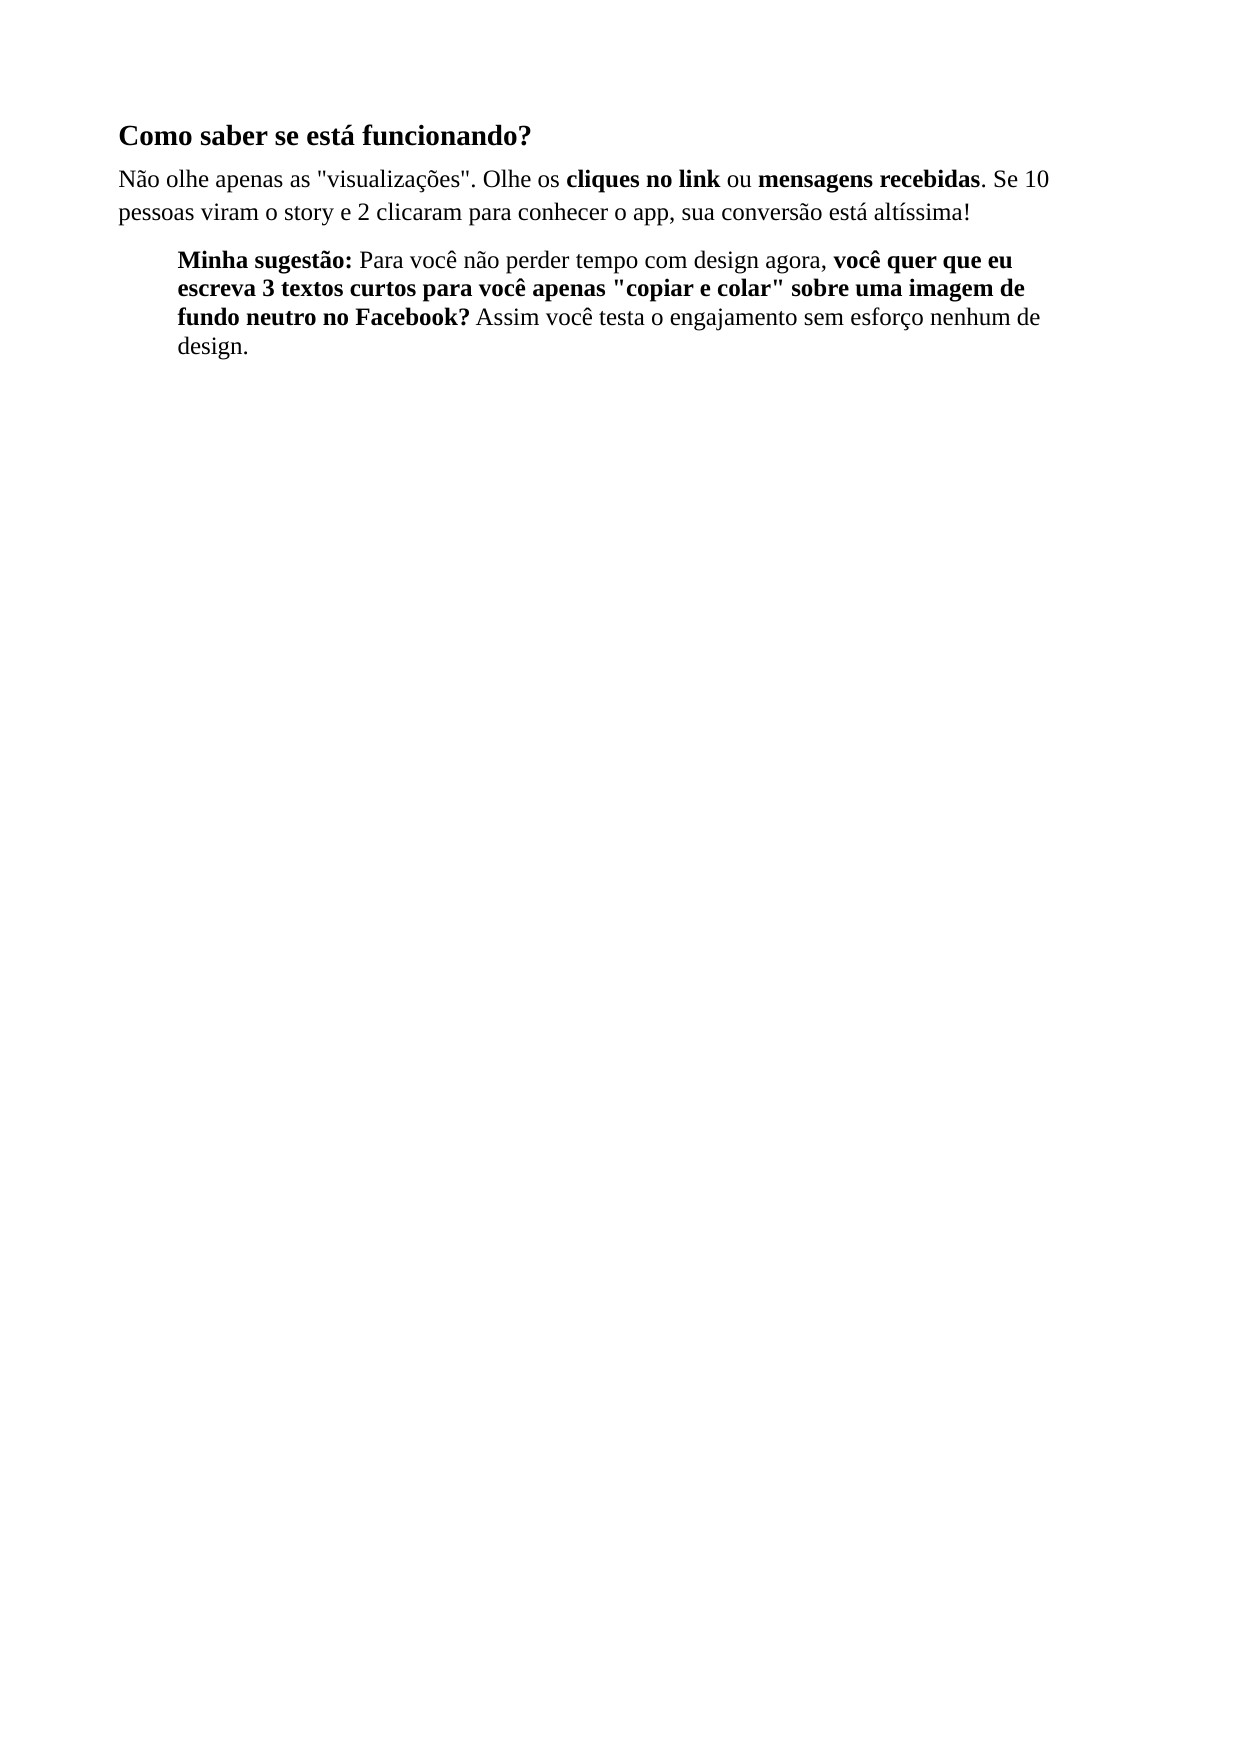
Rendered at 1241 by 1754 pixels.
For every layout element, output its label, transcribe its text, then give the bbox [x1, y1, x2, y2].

subtitle Como saber se está funcionando? [118, 118, 1122, 152]
text Minha sugestão: Para você não perder tempo com design agora, você quer que eu escreva 3 textos curtos para você apenas "copiar e colar" sobre uma imagem de fundo neutro no Facebook? Assim você testa o engajamento sem esforço nenhum de design. [177, 245, 1063, 360]
text Não olhe apenas as "visualizações". Olhe os cliques no link ou mensagens recebidas. Se 10 pessoas viram o story e 2 clicaram para conhecer o app, sua conversão está altíssima! [118, 164, 1122, 226]
